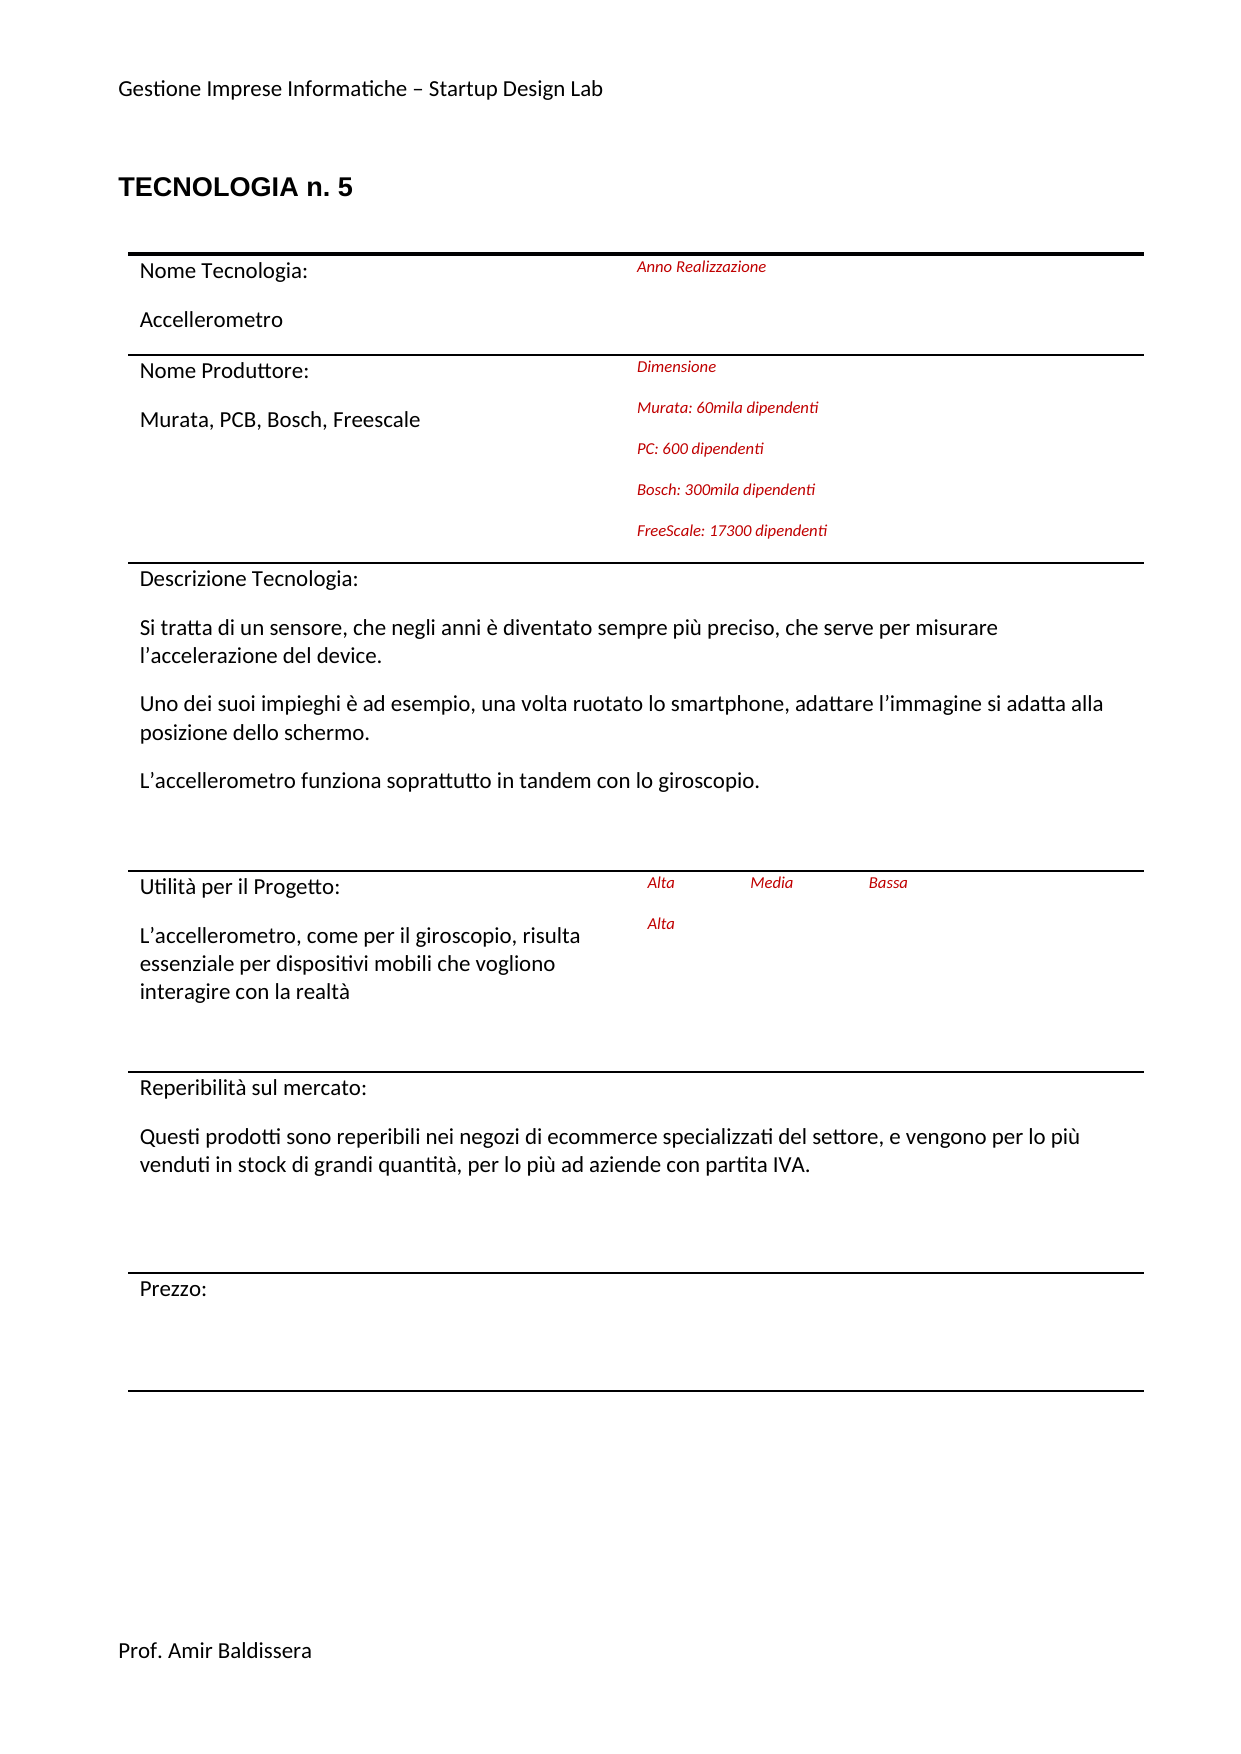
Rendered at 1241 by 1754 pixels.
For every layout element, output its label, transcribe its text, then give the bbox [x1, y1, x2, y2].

subtitle TECNOLOGIA n. 5 [118, 171, 1122, 203]
table_cell Nome Produttore: Murata, PCB, Bosch, Freescale [128, 356, 626, 562]
table_cell Utilità per il Progetto: L’accellerometro, come per il giroscopio, risulta essenziale per dispositivi mobili che vogliono interagire con la realtà [128, 872, 636, 1071]
table_cell Prezzo: [128, 1274, 1144, 1390]
table_header Anno Realizzazione [626, 256, 1144, 354]
table_cell Alta Media Bassa Alta [636, 872, 1144, 1071]
table_cell Descrizione Tecnologia: Si tratta di un sensore, che negli anni è diventato sempre più preciso, che serve per misurare l’accelerazione del device. Uno dei suoi impieghi è ad esempio, una volta ruotato lo smartphone, adattare l’immagine si adatta alla posizione dello schermo. L’accellerometro funziona soprattutto in tandem con lo giroscopio. [128, 564, 1144, 870]
table_cell Dimensione Murata: 60mila dipendenti PC: 600 dipendenti Bosch: 300mila dipendenti FreeScale: 17300 dipendenti [626, 356, 1144, 562]
table_header Nome Tecnologia: Accellerometro [128, 256, 626, 354]
table_cell Reperibilità sul mercato: Questi prodotti sono reperibili nei negozi di ecommerce specializzati del settore, e vengono per lo più venduti in stock di grandi quantità, per lo più ad aziende con partita IVA. [128, 1073, 1144, 1272]
